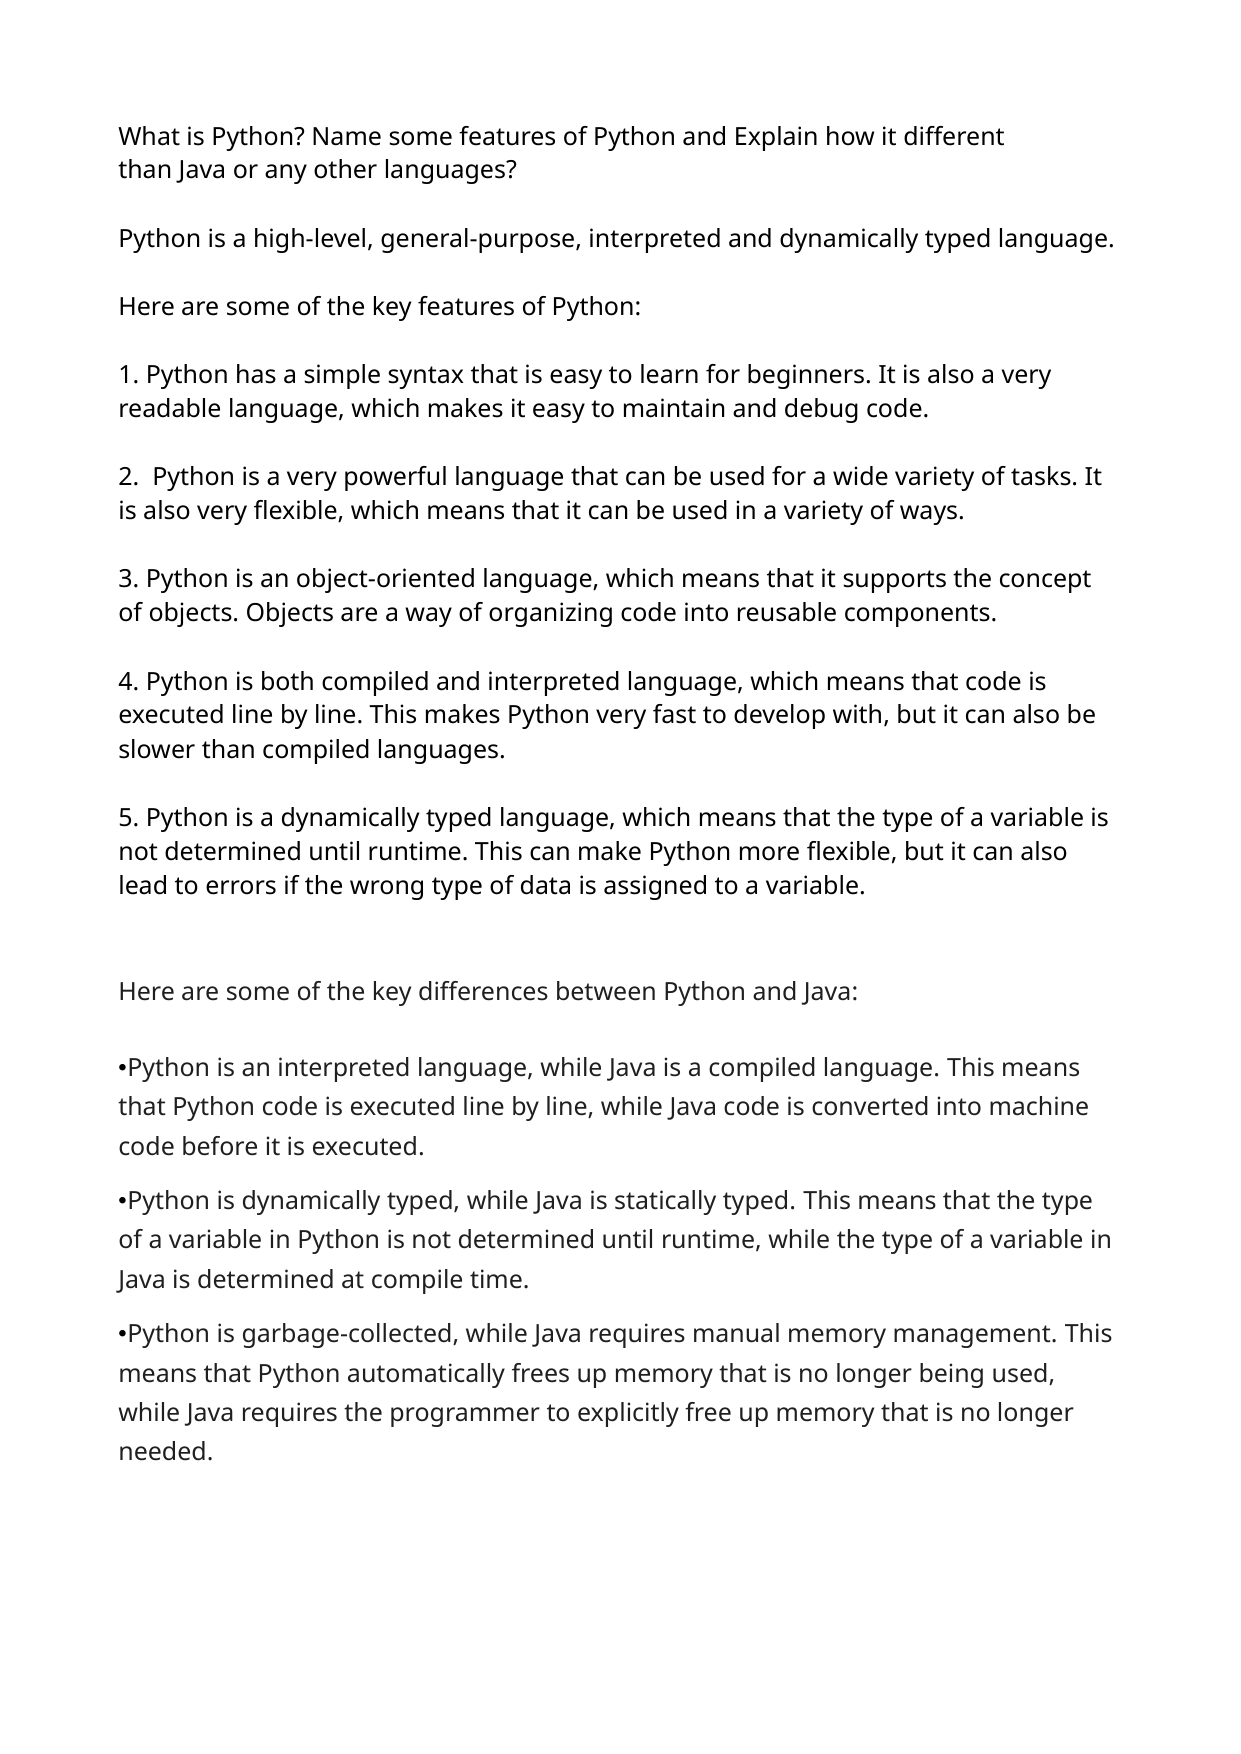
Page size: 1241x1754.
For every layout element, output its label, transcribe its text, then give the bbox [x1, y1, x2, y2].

list Python is an interpreted language, while Java is a compiled language. This means that Python code is executed line by line, while Java code is converted into machine code before it is executed. [118, 1050, 1122, 1162]
text 1. Python has a simple syntax that is easy to learn for beginners. It is also a very readable language, which makes it easy to maintain and debug code. [118, 357, 1122, 425]
text than Java or any other languages? [118, 152, 1122, 186]
text Here are some of the key features of Python: [118, 288, 1122, 322]
text 4. Python is both compiled and interpreted language, which means that code is executed line by line. This makes Python very fast to develop with, but it can also be slower than compiled languages. [118, 663, 1122, 765]
text Python is a high-level, general-purpose, interpreted and dynamically typed language. [118, 220, 1122, 254]
text 3. Python is an object-oriented language, which means that it supports the concept of objects. Objects are a way of organizing code into reusable components. [118, 561, 1122, 629]
text 2. Python is a very powerful language that can be used for a wide variety of tasks. It is also very flexible, which means that it can be used in a variety of ways. [118, 459, 1122, 527]
list Python is garbage-collected, while Java requires manual memory management. This means that Python automatically frees up memory that is no longer being used, while Java requires the programmer to explicitly free up memory that is no longer needed. [118, 1316, 1122, 1468]
text 5. Python is a dynamically typed language, which means that the type of a variable is not determined until runtime. This can make Python more flexible, but it can also lead to errors if the wrong type of data is assigned to a variable. [118, 799, 1122, 902]
text What is Python? Name some features of Python and Explain how it different [118, 118, 1122, 152]
text Here are some of the key differences between Python and Java: [118, 973, 1122, 1007]
list Python is dynamically typed, while Java is statically typed. This means that the type of a variable in Python is not determined until runtime, while the type of a variable in Java is determined at compile time. [118, 1183, 1122, 1295]
